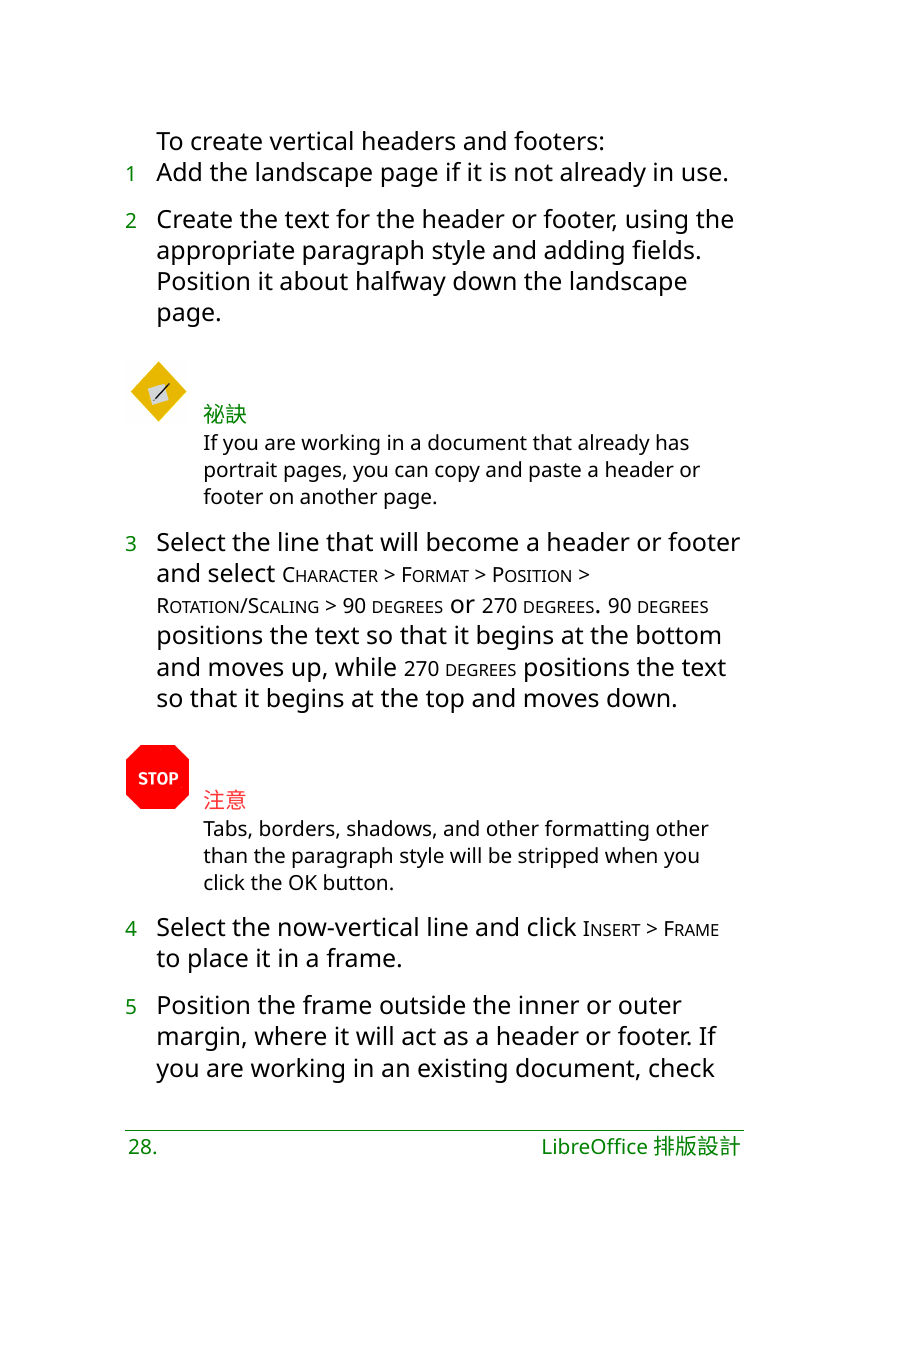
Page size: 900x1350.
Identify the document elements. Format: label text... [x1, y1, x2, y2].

list Create the text for the header or footer, using the appropriate paragraph style and adding fields. Position it about halfway down the landscape page. [125, 203, 744, 328]
text If you are working in a document that already has portrait pages, you can copy and paste a header or footer on another page. [203, 429, 744, 510]
picture [126, 360, 189, 423]
picture [126, 745, 189, 809]
text Tabs, borders, shadows, and other formatting other than the paragraph style will be stripped when you click the OK button. [203, 814, 744, 896]
list 注意 [125, 745, 744, 814]
list Select the now-vertical line and click Insert > Frame to place it in a frame. [125, 911, 744, 974]
list Select the line that will become a header or footer and select Character > Format > Position > Rotation/Scaling > 90 degrees or 270 degrees. 90 degrees positions the text so that it begins at the bottom and moves up, while 270 degrees positions the text so that it begins at the top and moves down. [125, 526, 744, 713]
list Add the landscape page if it is not already in use. [125, 156, 744, 187]
text To create vertical headers and footers: [125, 125, 744, 156]
list 祕訣 [125, 359, 744, 429]
list Position the frame outside the inner or outer margin, where it will act as a header or footer. If you are working in an existing document, check [125, 989, 744, 1083]
